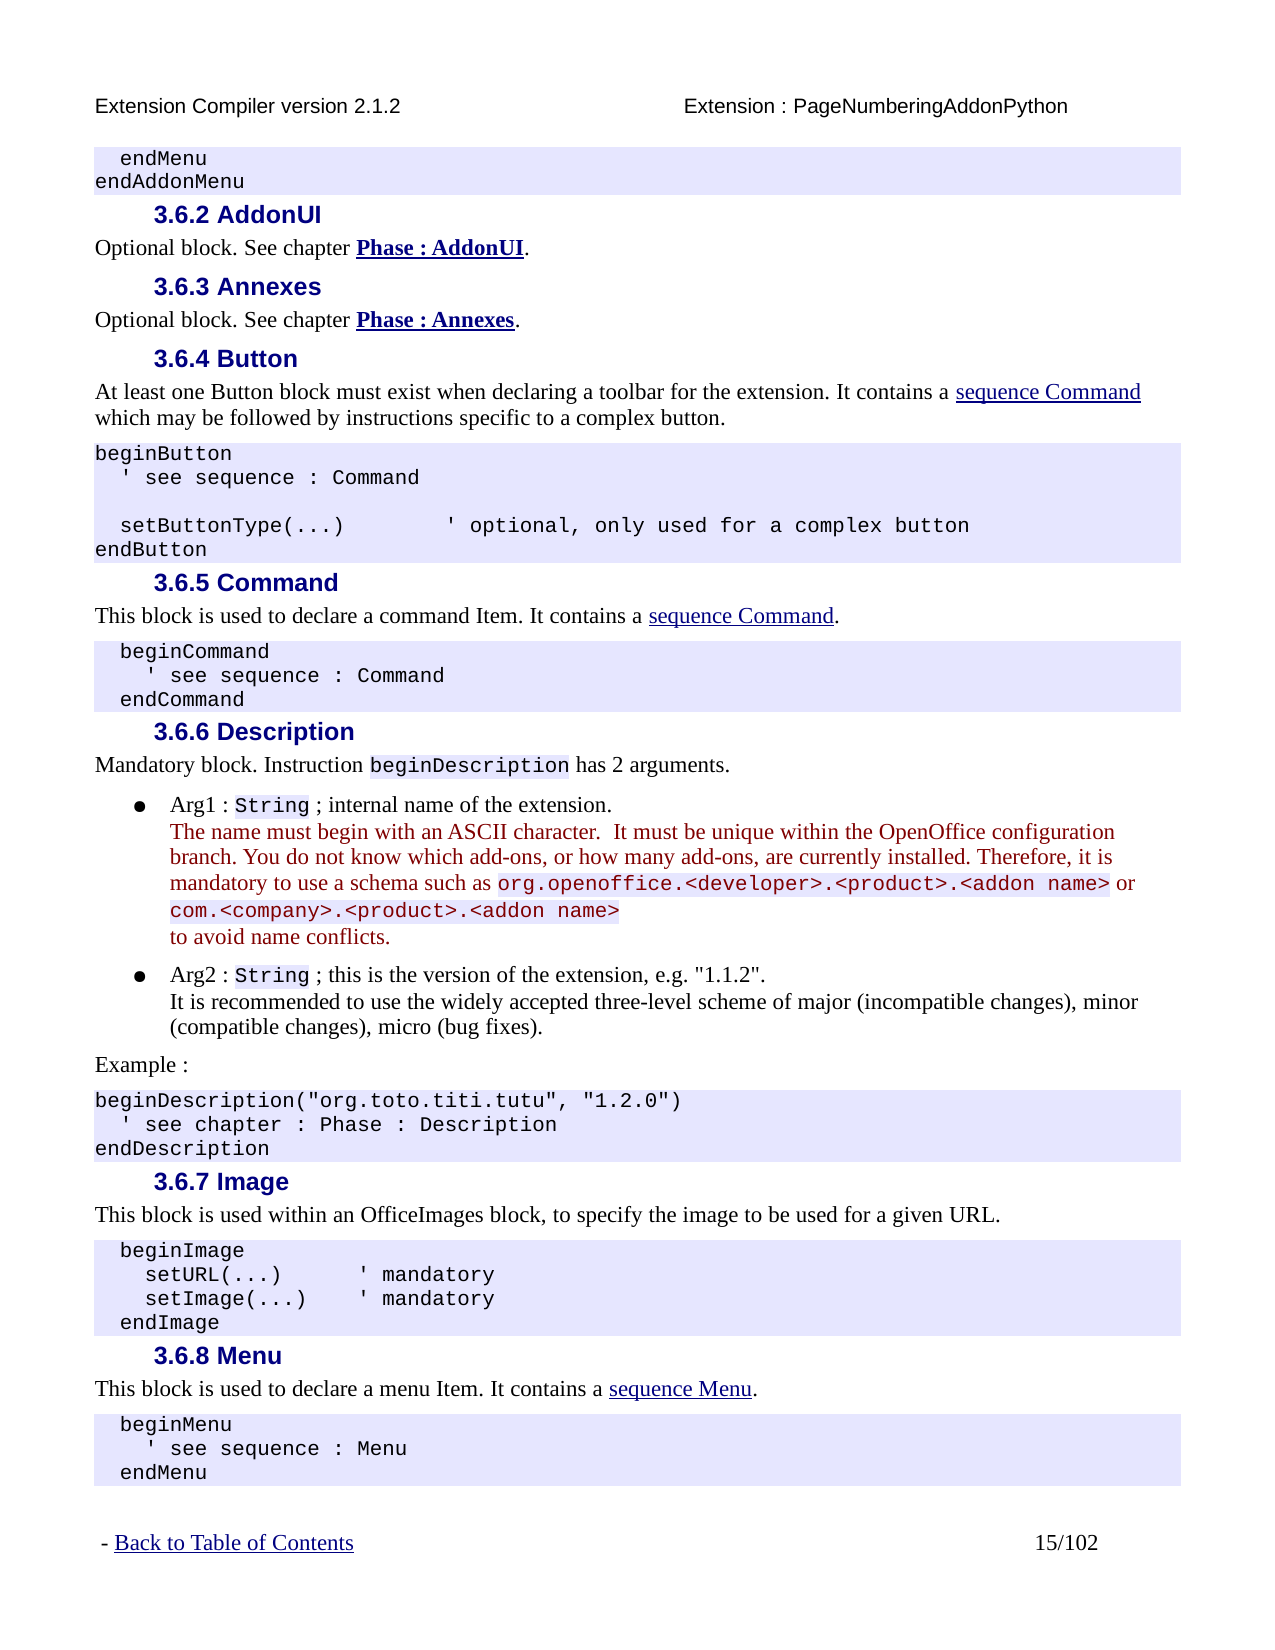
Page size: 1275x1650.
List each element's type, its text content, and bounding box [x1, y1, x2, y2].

subtitle Button [153, 345, 1181, 373]
text beginCommand [94, 641, 1181, 664]
text endDescription [94, 1138, 1181, 1162]
text endButton [94, 539, 1181, 563]
subtitle Description [153, 718, 1181, 746]
text ' see sequence : Command [94, 664, 1181, 688]
text endCommand [94, 688, 1181, 712]
subtitle Annexes [153, 273, 1181, 301]
subtitle Menu [153, 1342, 1181, 1370]
text This block is used to declare a menu Item. It contains a sequence Menu. [94, 1376, 1181, 1401]
text beginImage [94, 1240, 1181, 1264]
list Arg1 : String ; internal name of the extension. The name must begin with an ASCII character. It must be unique within the OpenOffice configuration branch. You do not know which add-ons, or how many add-ons, are currently installed. Therefore, it is mandatory to use a schema such as org.openoffice.<developer>.<product>.<addon name> or com.<company>.<product>.<addon name> to avoid name conflicts. [132, 792, 1181, 949]
text ' see chapter : Phase : Description [94, 1114, 1181, 1138]
text This block is used to declare a command Item. It contains a sequence Command. [94, 602, 1181, 628]
text This block is used within an OfficeImages block, to specify the image to be used for a given URL. [94, 1202, 1181, 1228]
text beginButton [94, 443, 1181, 467]
text Optional block. See chapter Phase : Annexes. [94, 307, 1181, 333]
text endImage [94, 1312, 1181, 1336]
text endMenu [94, 147, 1181, 171]
text setURL(...) ' mandatory [94, 1264, 1181, 1288]
text Example : [94, 1052, 1181, 1078]
text ' see sequence : Command [94, 467, 1181, 491]
text setButtonType(...) ' optional, only used for a complex button [94, 515, 1181, 539]
subtitle Command [153, 568, 1181, 597]
list Arg2 : String ; this is the version of the extension, e.g. "1.1.2". It is recommended to use the widely accepted three-level scheme of major (incompatible changes), minor (compatible changes), micro (bug fixes). [132, 962, 1181, 1040]
subtitle AddonUI [153, 201, 1181, 229]
text endMenu [94, 1462, 1181, 1486]
subtitle Image [153, 1168, 1181, 1196]
text ' see sequence : Menu [94, 1438, 1181, 1462]
text Optional block. See chapter Phase : AddonUI. [94, 235, 1181, 261]
text beginMenu [94, 1414, 1181, 1438]
text beginDescription("org.toto.titi.tutu", "1.2.0") [94, 1090, 1181, 1114]
text Mandatory block. Instruction beginDescription has 2 arguments. [94, 752, 1181, 779]
text setImage(...) ' mandatory [94, 1288, 1181, 1312]
text At least one Button block must exist when declaring a toolbar for the extension. It contains a sequence Command which may be followed by instructions specific to a complex button. [94, 379, 1181, 430]
text endAddonMenu [94, 171, 1181, 195]
